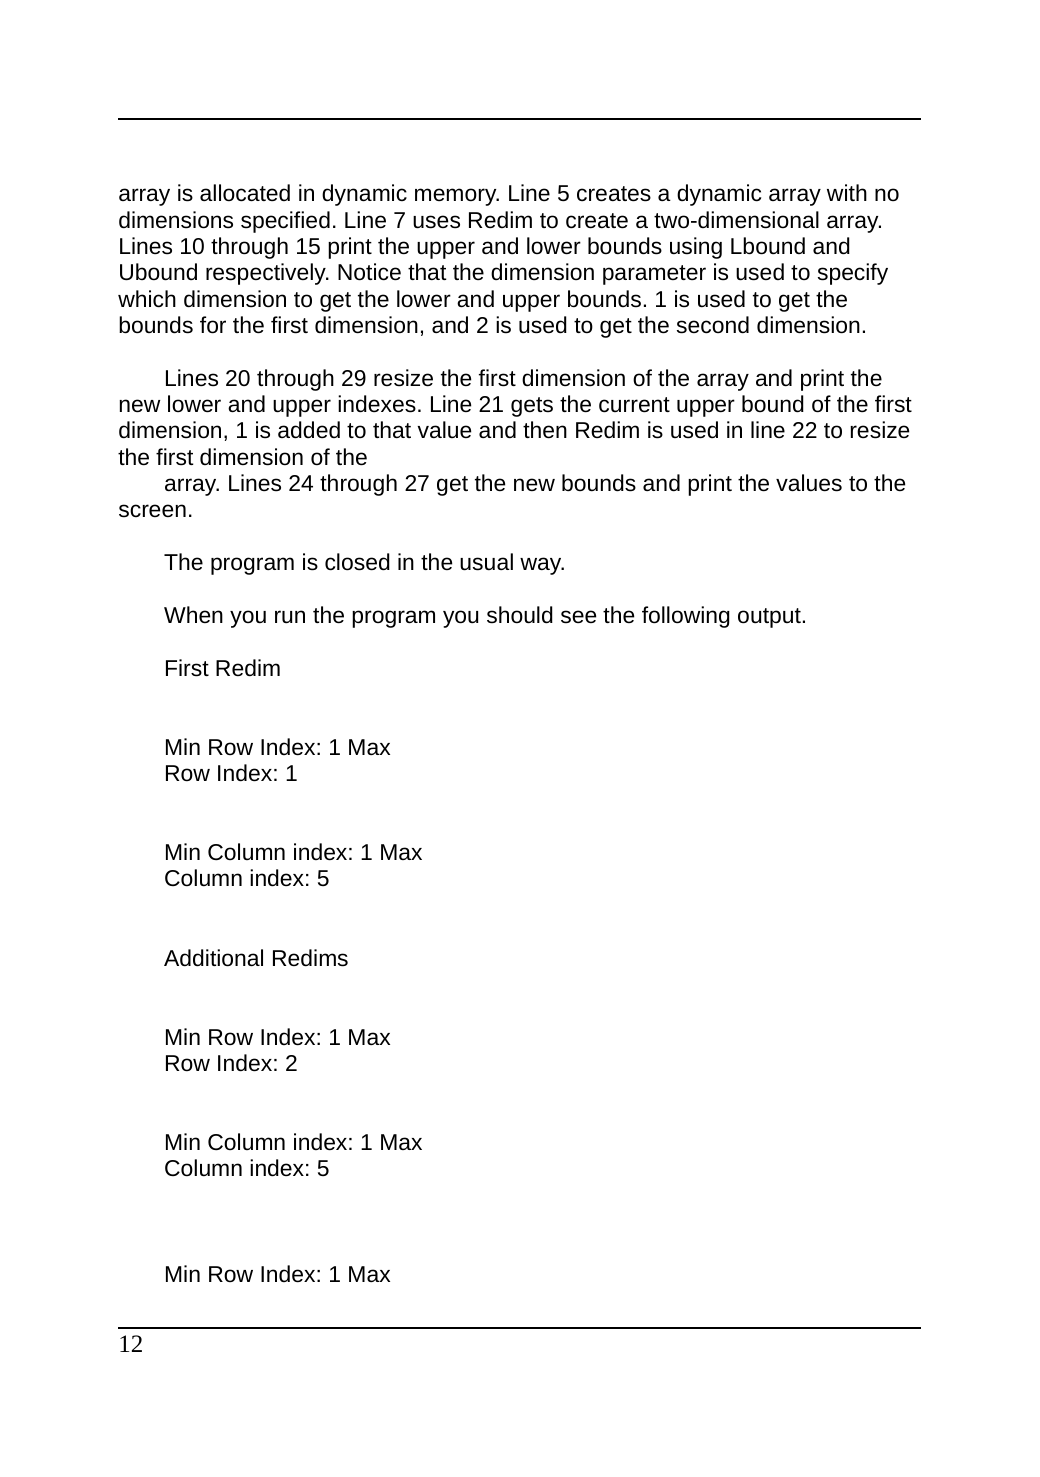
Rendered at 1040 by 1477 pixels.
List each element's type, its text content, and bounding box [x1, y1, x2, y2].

text Column index: 5 [118, 865, 921, 892]
text Min Row Index: 1 Max [118, 1023, 921, 1050]
text Min Row Index: 1 Max [118, 1261, 921, 1287]
text Lines 20 through 29 resize the first dimension of the array and print the new lower and upper indexes. Line 21 gets the current upper bound of the first dimension, 1 is added to that value and then Redim is used in line 22 to resize the first dimension of the [118, 365, 921, 470]
text Min Column index: 1 Max [118, 839, 921, 865]
text Min Column index: 1 Max [118, 1129, 921, 1155]
text Min Row Index: 1 Max [118, 734, 921, 760]
text The program is closed in the usual way. [118, 549, 921, 576]
text First Redim [118, 654, 921, 681]
text Additional Redims [118, 944, 921, 971]
text array. Lines 24 through 27 get the new bounds and print the values to the screen. [118, 470, 921, 523]
text Column index: 5 [118, 1155, 921, 1182]
text Row Index: 2 [118, 1050, 921, 1076]
text Row Index: 1 [118, 760, 921, 786]
text array is allocated in dynamic memory. Line 5 creates a dynamic array with no dimensions specified. Line 7 uses Redim to create a two-dimensional array. Lines 10 through 15 print the upper and lower bounds using Lbound and Ubound respectively. Notice that the dimension parameter is used to specify which dimension to get the lower and upper bounds. 1 is used to get the bounds for the first dimension, and 2 is used to get the second dimension. [118, 180, 921, 338]
text When you run the program you should see the following output. [118, 602, 921, 628]
